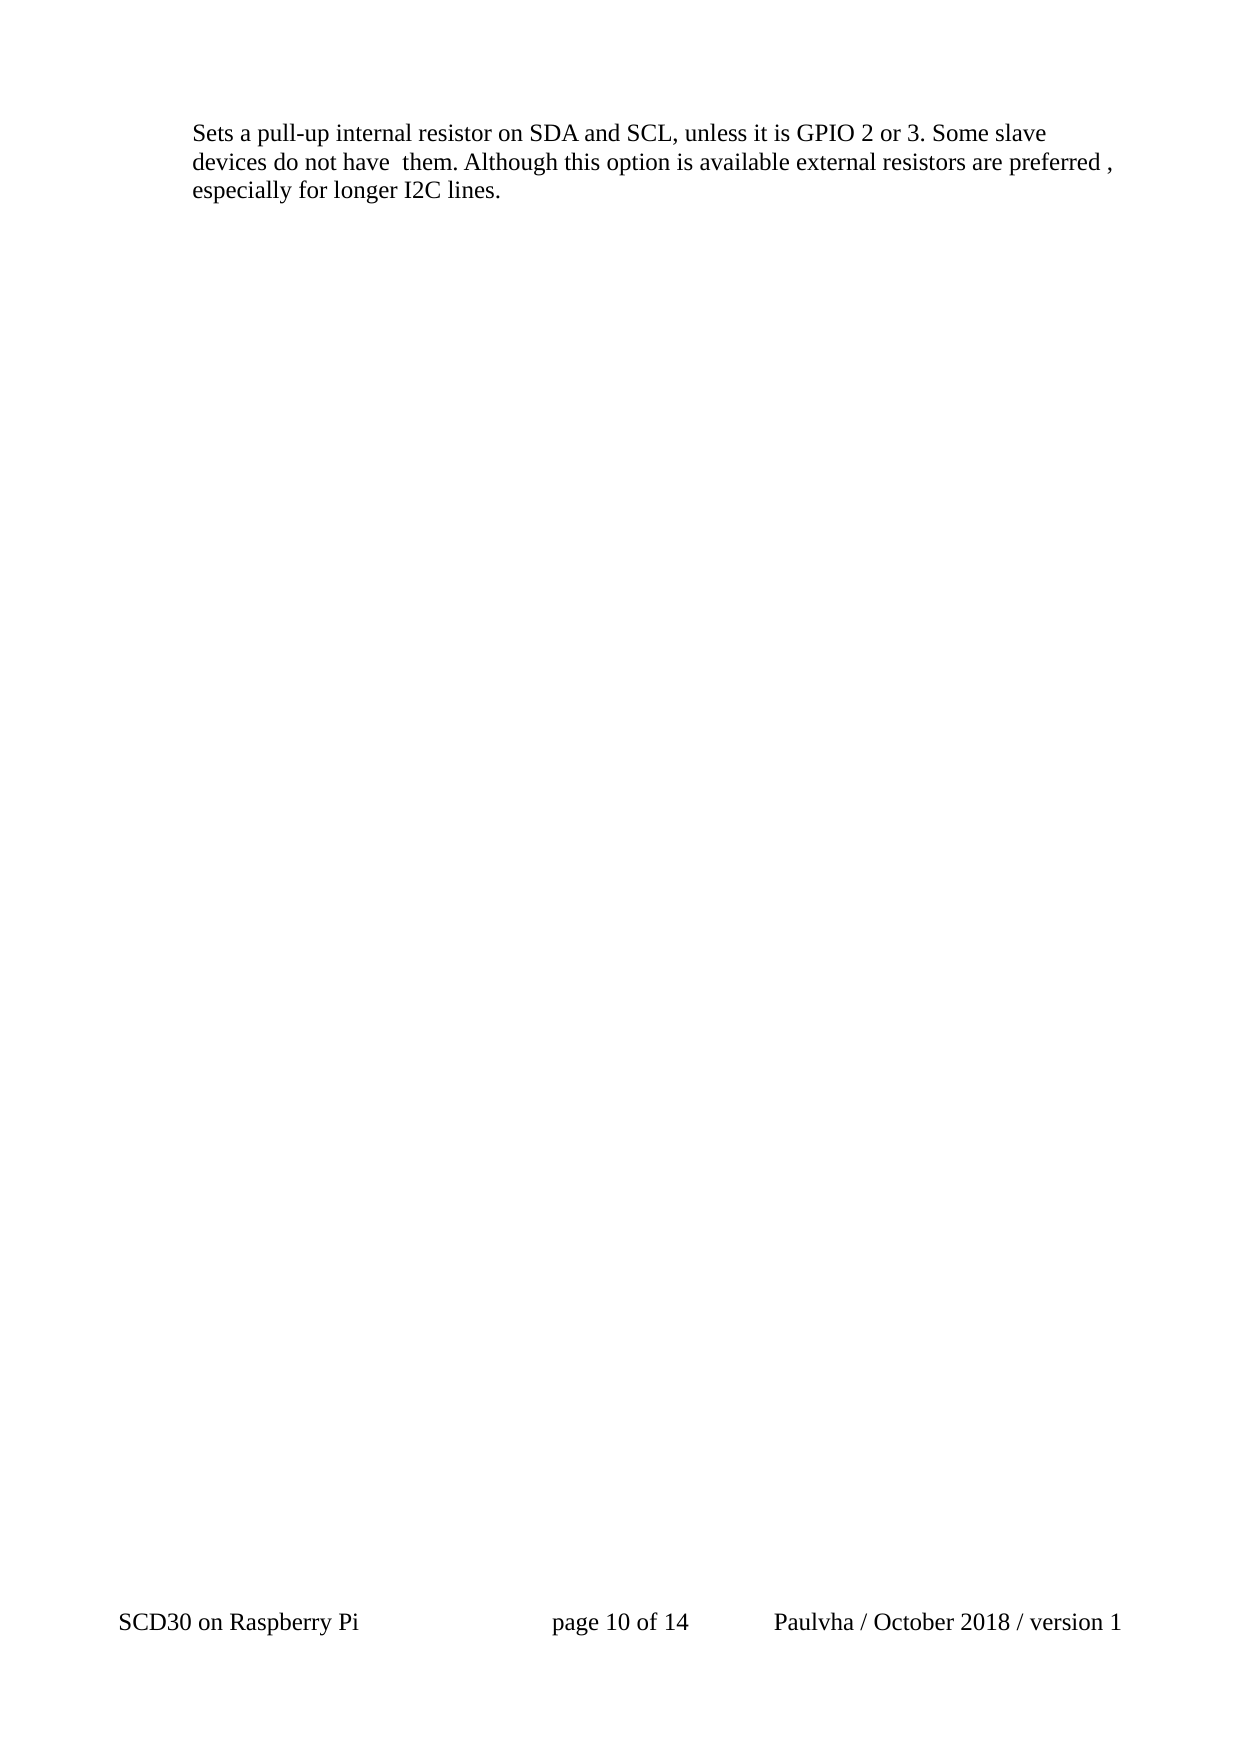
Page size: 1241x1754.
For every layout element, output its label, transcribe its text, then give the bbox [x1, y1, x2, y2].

text Sets a pull-up internal resistor on SDA and SCL, unless it is GPIO 2 or 3. Some slave devices do not have them. Although this option is available external resistors are preferred , especially for longer I2C lines. [192, 118, 1122, 204]
